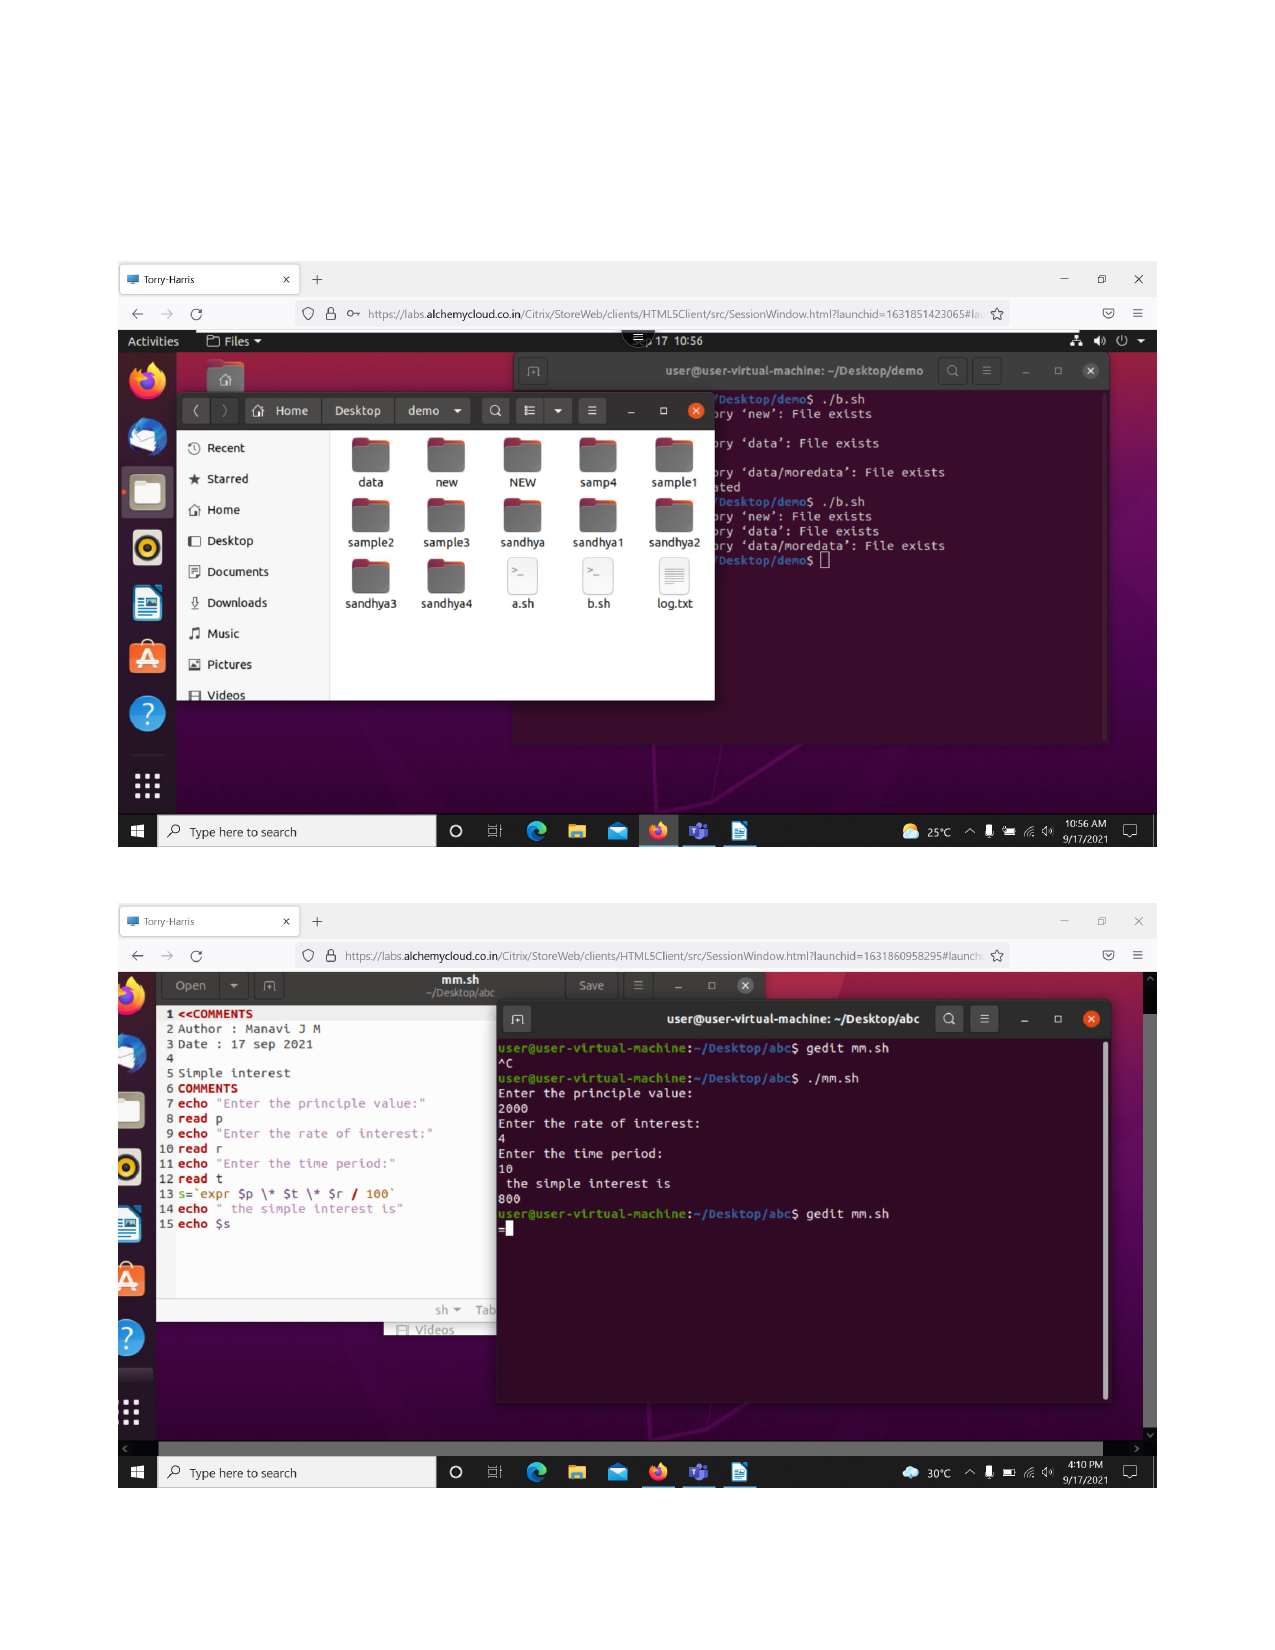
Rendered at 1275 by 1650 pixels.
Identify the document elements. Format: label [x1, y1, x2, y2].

picture [118, 261, 1157, 847]
picture [118, 903, 1157, 1488]
